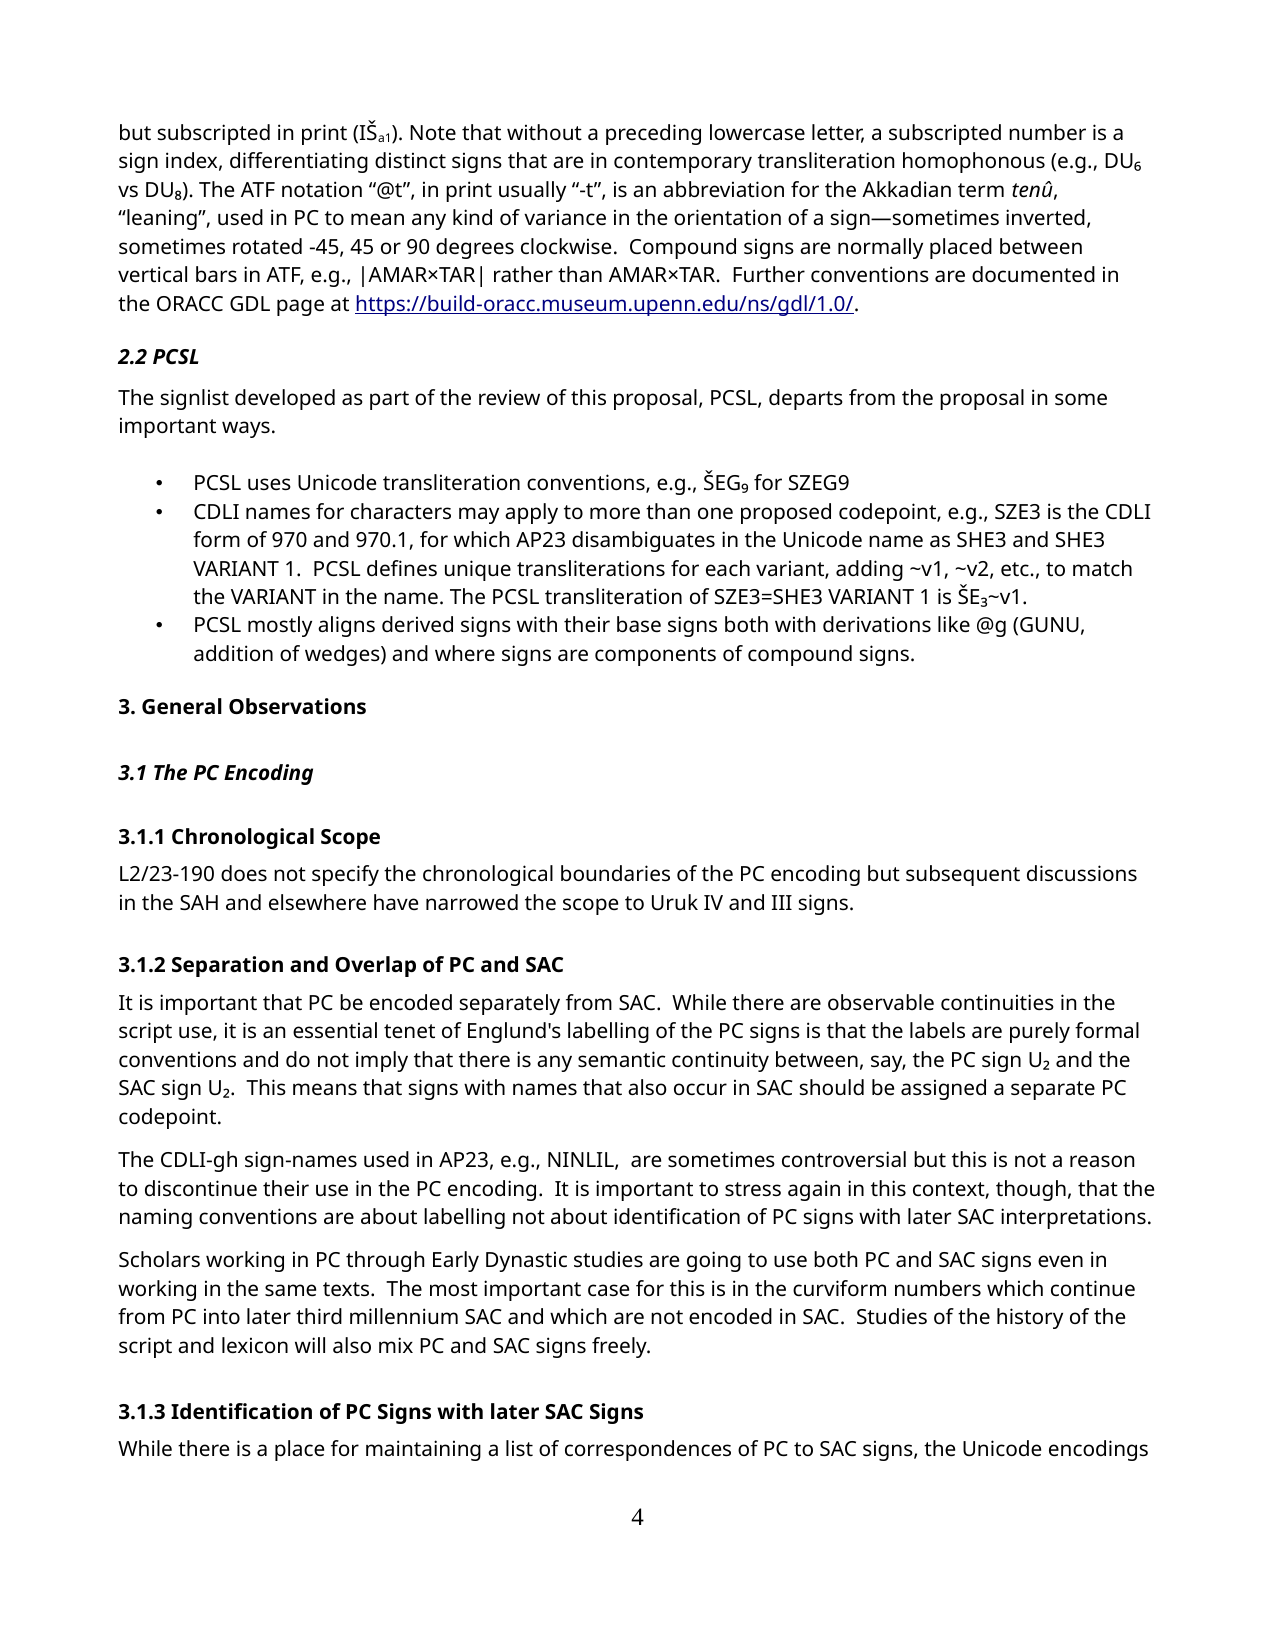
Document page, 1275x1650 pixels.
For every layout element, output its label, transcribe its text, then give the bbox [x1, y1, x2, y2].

subtitle 3.1.2 Separation and Overlap of PC and SAC [118, 951, 1157, 979]
text The signlist developed as part of the review of this proposal, PCSL, departs from the proposal in some important ways. [118, 383, 1157, 440]
text L2/23-190 does not specify the chronological boundaries of the PC encoding but subsequent discussions in the SAH and elsewhere have narrowed the scope to Uruk IV and III signs. [118, 859, 1157, 916]
text Scholars working in PC through Early Dynastic studies are going to use both PC and SAC signs even in working in the same texts. The most important case for this is in the curviform numbers which continue from PC into later third millennium SAC and which are not encoded in SAC. Studies of the history of the script and lexicon will also mix PC and SAC signs freely. [118, 1246, 1157, 1359]
subtitle 2.2 PCSL [118, 342, 1157, 371]
subtitle 3. General Observations [118, 692, 1157, 721]
list PCSL uses Unicode transliteration conventions, e.g., ŠEG₉ for SZEG9 [156, 468, 1157, 497]
text but subscripted in print (IŠa1). Note that without a preceding lowercase letter, a subscripted number is a sign index, differentiating distinct signs that are in contemporary transliteration homophonous (e.g., DU₆ vs DU₈). The ATF notation “@t”, in print usually “-t”, is an abbreviation for the Akkadian term tenû, “leaning”, used in PC to mean any kind of variance in the orientation of a sign—sometimes inverted, sometimes rotated -45, 45 or 90 degrees clockwise. Compound signs are normally placed between vertical bars in ATF, e.g., |AMAR×TAR| rather than AMAR×TAR. Further conventions are documented in the ORACC GDL page at https://build-oracc.museum.upenn.edu/ns/gdl/1.0/. [118, 118, 1157, 317]
subtitle 3.1.1 Chronological Scope [118, 822, 1157, 850]
text While there is a place for maintaining a list of correspondences of PC to SAC signs, the Unicode encodings [118, 1434, 1157, 1463]
subtitle 3.1.3 Identification of PC Signs with later SAC Signs [118, 1397, 1157, 1425]
text The CDLI-gh sign-names used in AP23, e.g., NINLIL, are sometimes controversial but this is not a reason to discontinue their use in the PC encoding. It is important to stress again in this context, though, that the naming conventions are about labelling not about identification of PC signs with later SAC interpretations. [118, 1145, 1157, 1231]
text It is important that PC be encoded separately from SAC. While there are observable continuities in the script use, it is an essential tenet of Englund's labelling of the PC signs is that the labels are purely formal conventions and do not imply that there is any semantic continuity between, say, the PC sign U₂ and the SAC sign U₂. This means that signs with names that also occur in SAC should be assigned a separate PC codepoint. [118, 988, 1157, 1130]
list CDLI names for characters may apply to more than one proposed codepoint, e.g., SZE3 is the CDLI form of 970 and 970.1, for which AP23 disambiguates in the Unicode name as SHE3 and SHE3 VARIANT 1. PCSL defines unique transliterations for each variant, adding ~v1, ~v2, etc., to match the VARIANT in the name. The PCSL transliteration of SZE3=SHE3 VARIANT 1 is ŠE₃~v1. [156, 497, 1157, 611]
subtitle 3.1 The PC Encoding [118, 758, 1157, 787]
list PCSL mostly aligns derived signs with their base signs both with derivations like @g (GUNU, addition of wedges) and where signs are components of compound signs. [156, 611, 1157, 667]
